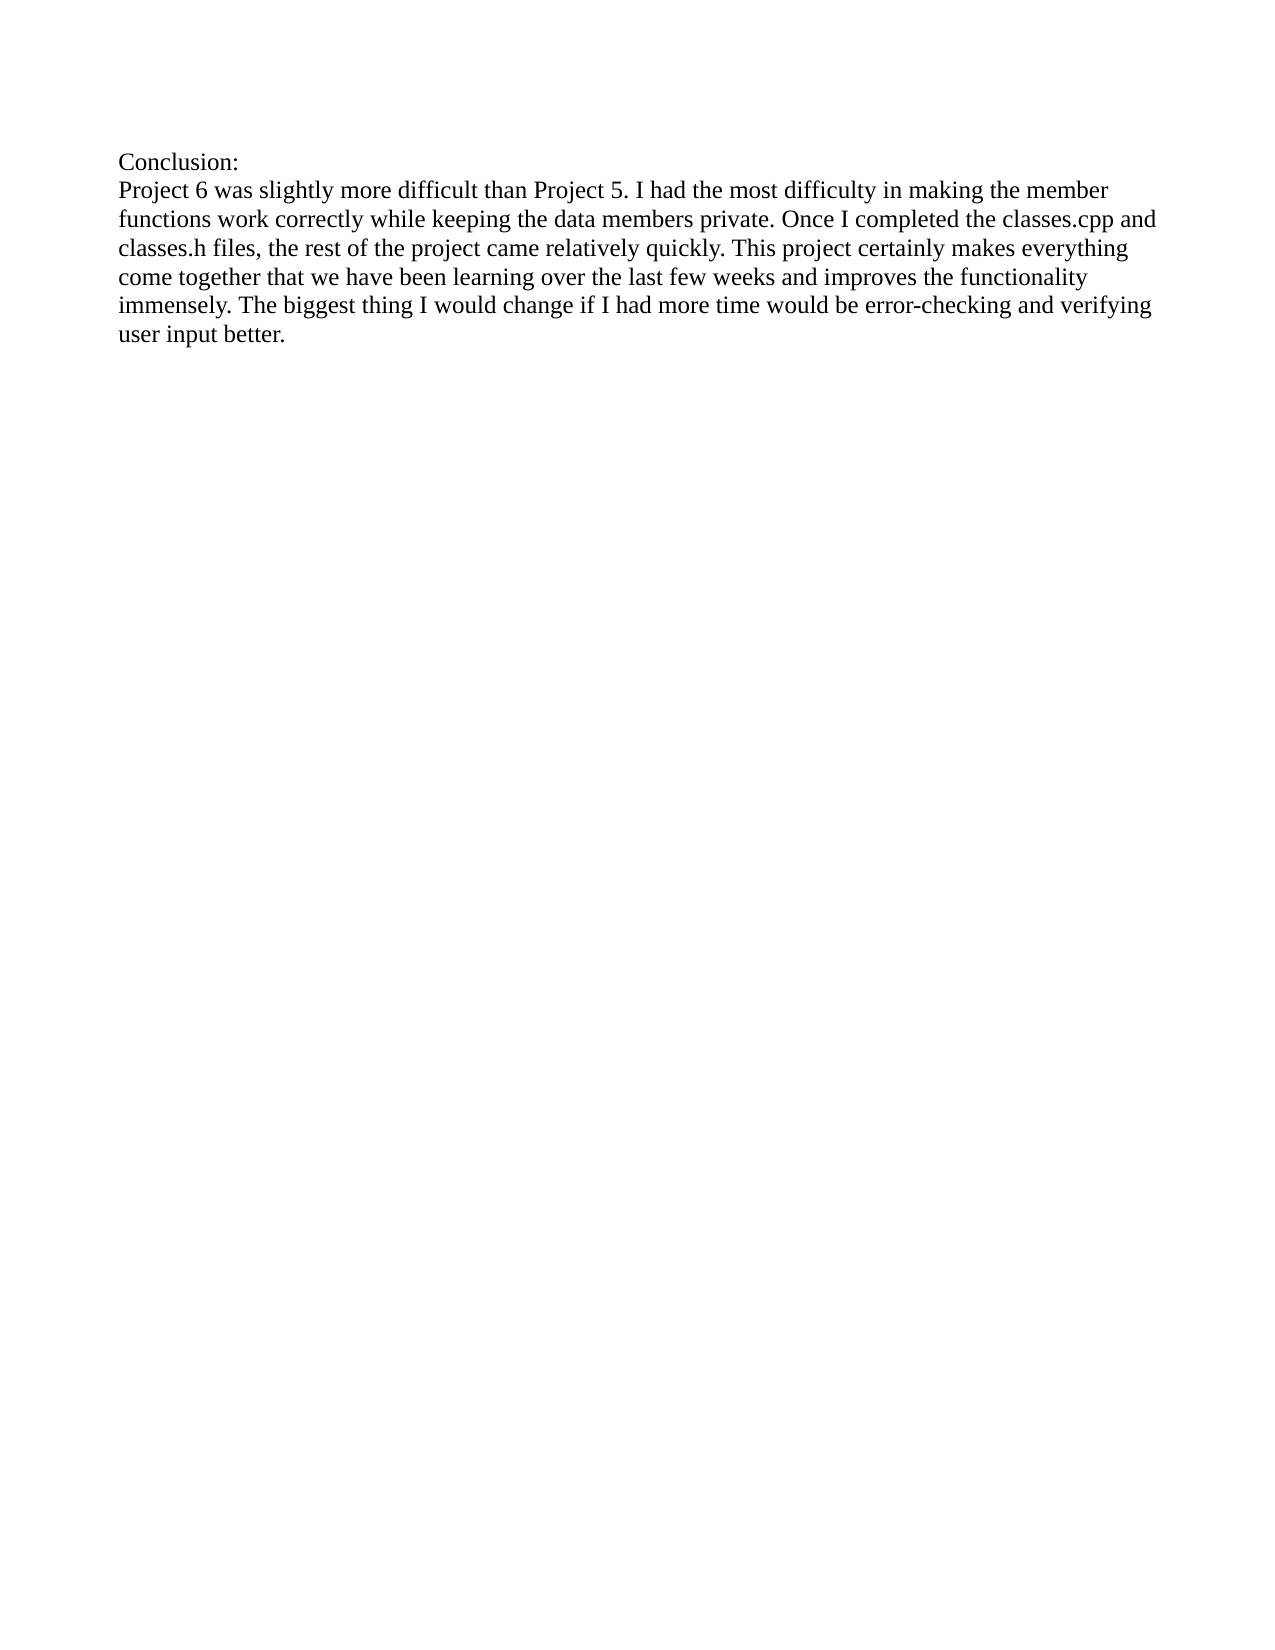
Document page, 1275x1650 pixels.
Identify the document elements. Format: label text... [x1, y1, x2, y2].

text Project 6 was slightly more difficult than Project 5. I had the most difficulty in making the member functions work correctly while keeping the data members private. Once I completed the classes.cpp and classes.h files, the rest of the project came relatively quickly. This project certainly makes everything come together that we have been learning over the last few weeks and improves the functionality immensely. The biggest thing I would change if I had more time would be error-checking and verifying user input better. [118, 176, 1157, 348]
text Conclusion: [118, 147, 1157, 176]
